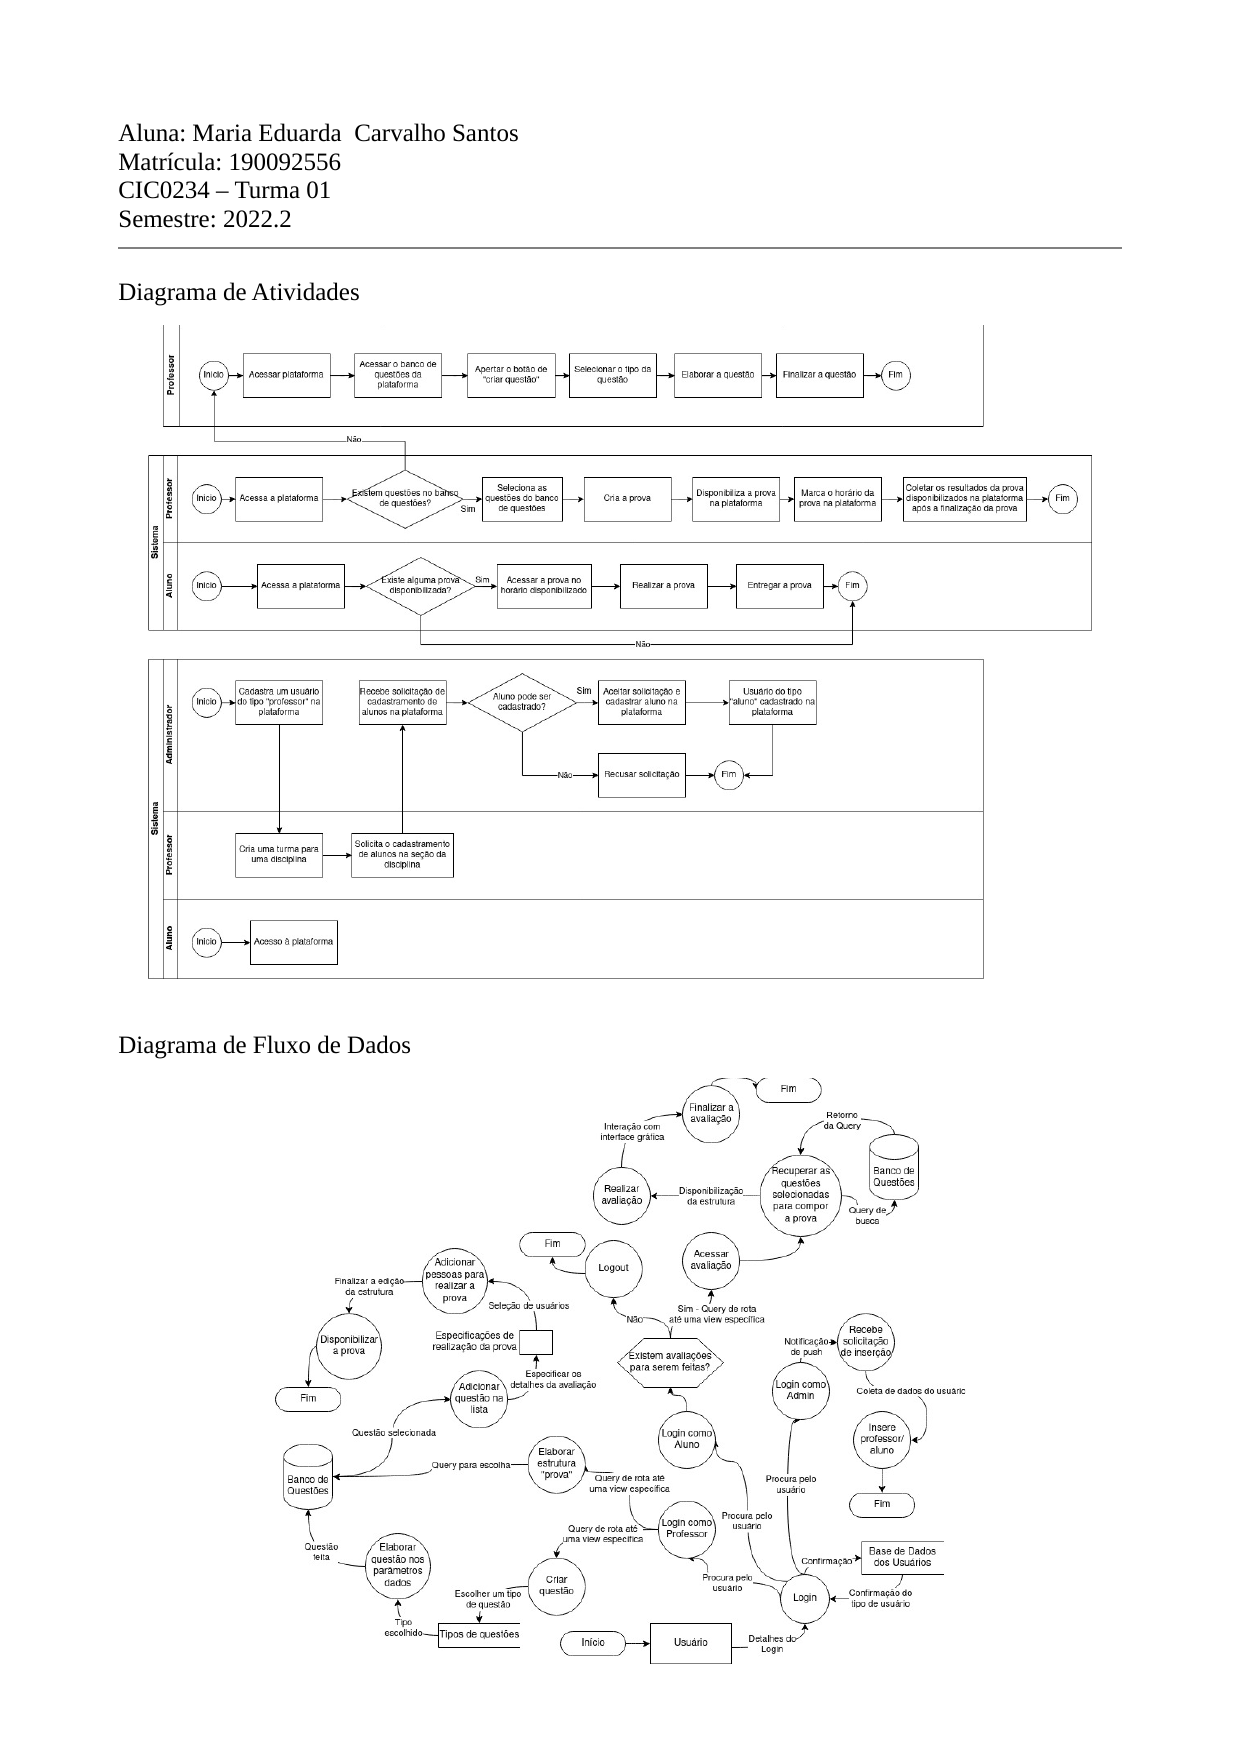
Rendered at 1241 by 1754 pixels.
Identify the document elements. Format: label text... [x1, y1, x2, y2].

text Matrícula: 190092556 [118, 147, 1122, 176]
text CIC0234 – Turma 01 [118, 176, 1122, 204]
text Diagrama de Atividades [118, 277, 1122, 306]
picture [275, 1078, 966, 1664]
text Semestre: 2022.2 [118, 204, 1122, 233]
picture [148, 325, 1092, 979]
text Diagrama de Fluxo de Dados [118, 1030, 1122, 1059]
text Aluna: Maria Eduarda Carvalho Santos [118, 118, 1122, 147]
